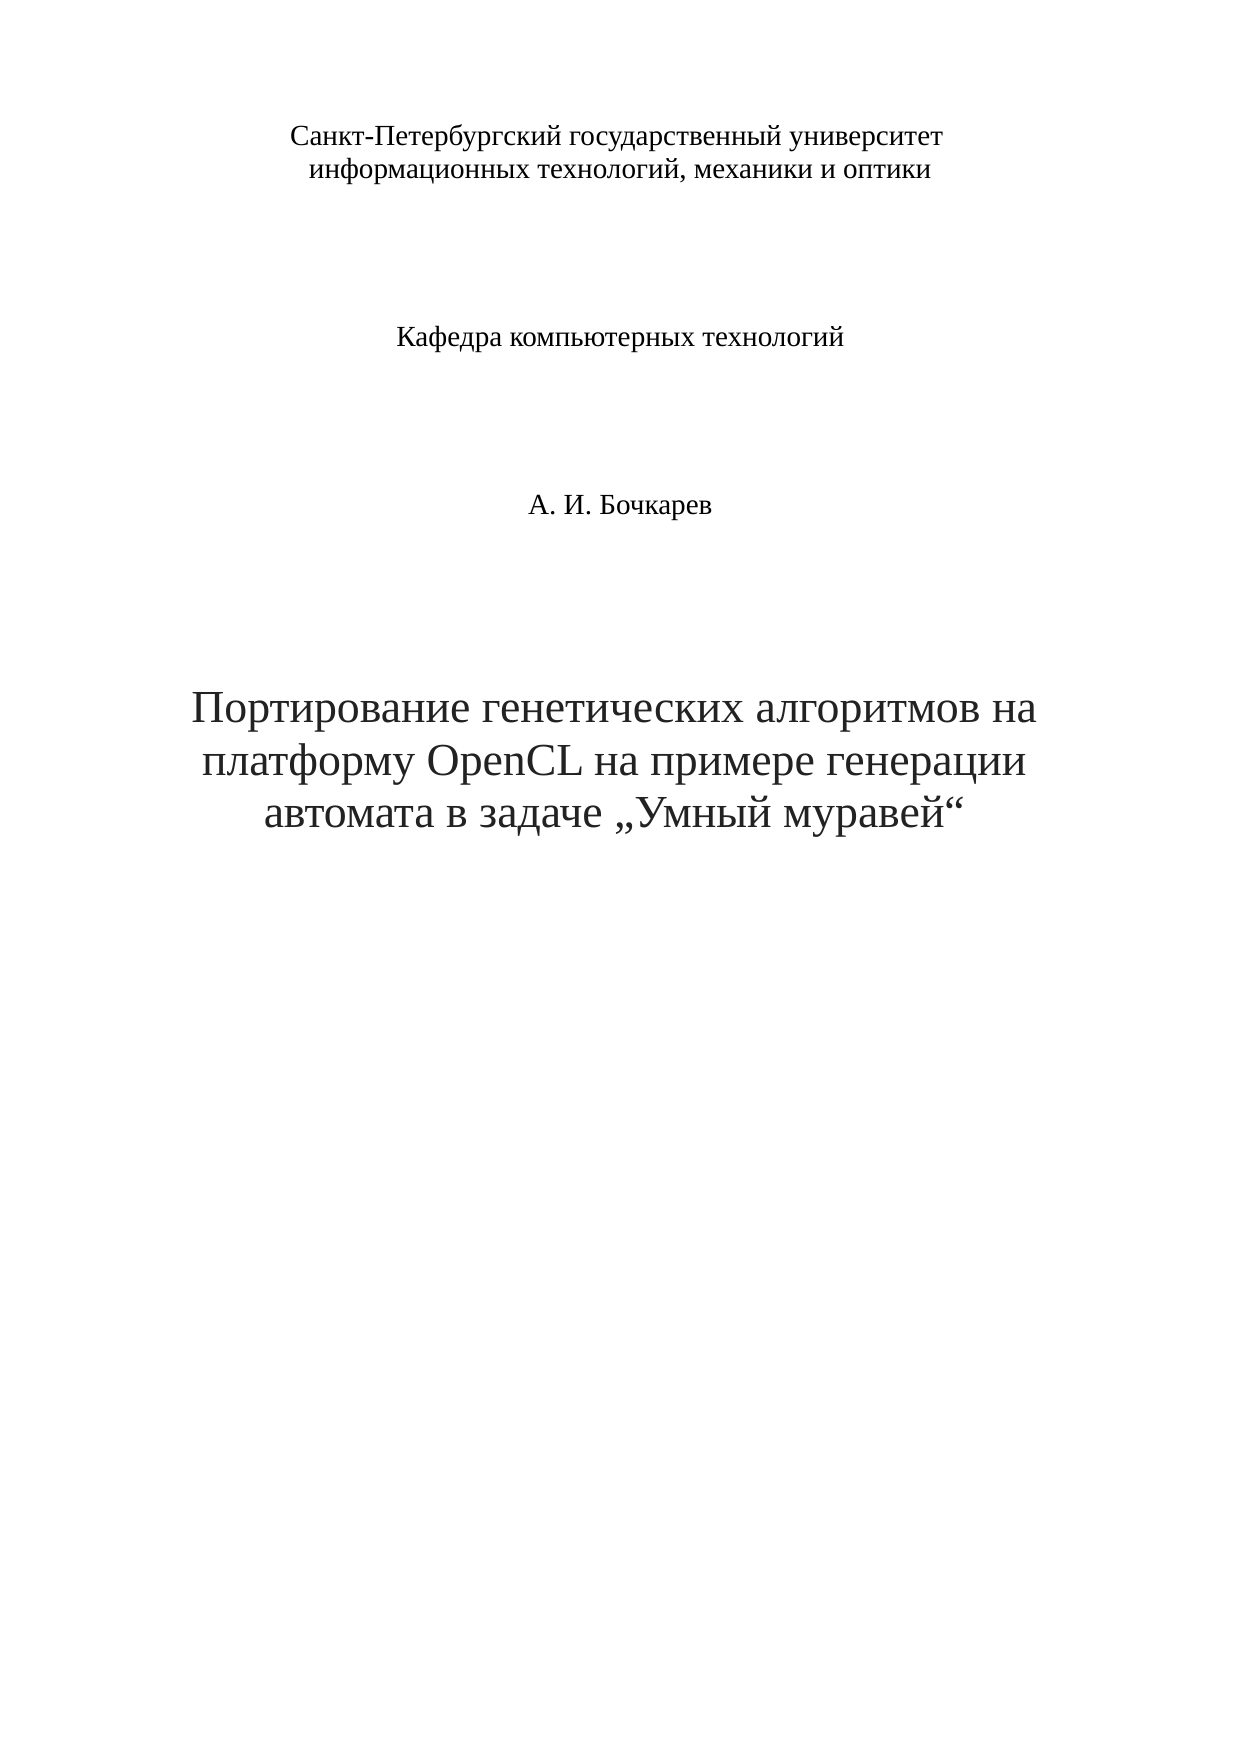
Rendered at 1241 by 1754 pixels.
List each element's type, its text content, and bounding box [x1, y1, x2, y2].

subtitle платформу OpenCL на примере генерации [118, 732, 1122, 785]
subtitle Кафедра компьютерных технологий [118, 319, 1122, 353]
subtitle А. И. Бочкарев [118, 487, 1122, 521]
subtitle информационных технологий, механики и оптики [118, 152, 1122, 185]
subtitle Портирование генетических алгоритмов на [118, 679, 1122, 732]
subtitle Санкт-Петербургский государственный университет [118, 118, 1122, 152]
subtitle автомата в задаче „Умный муравей“ [118, 785, 1122, 837]
